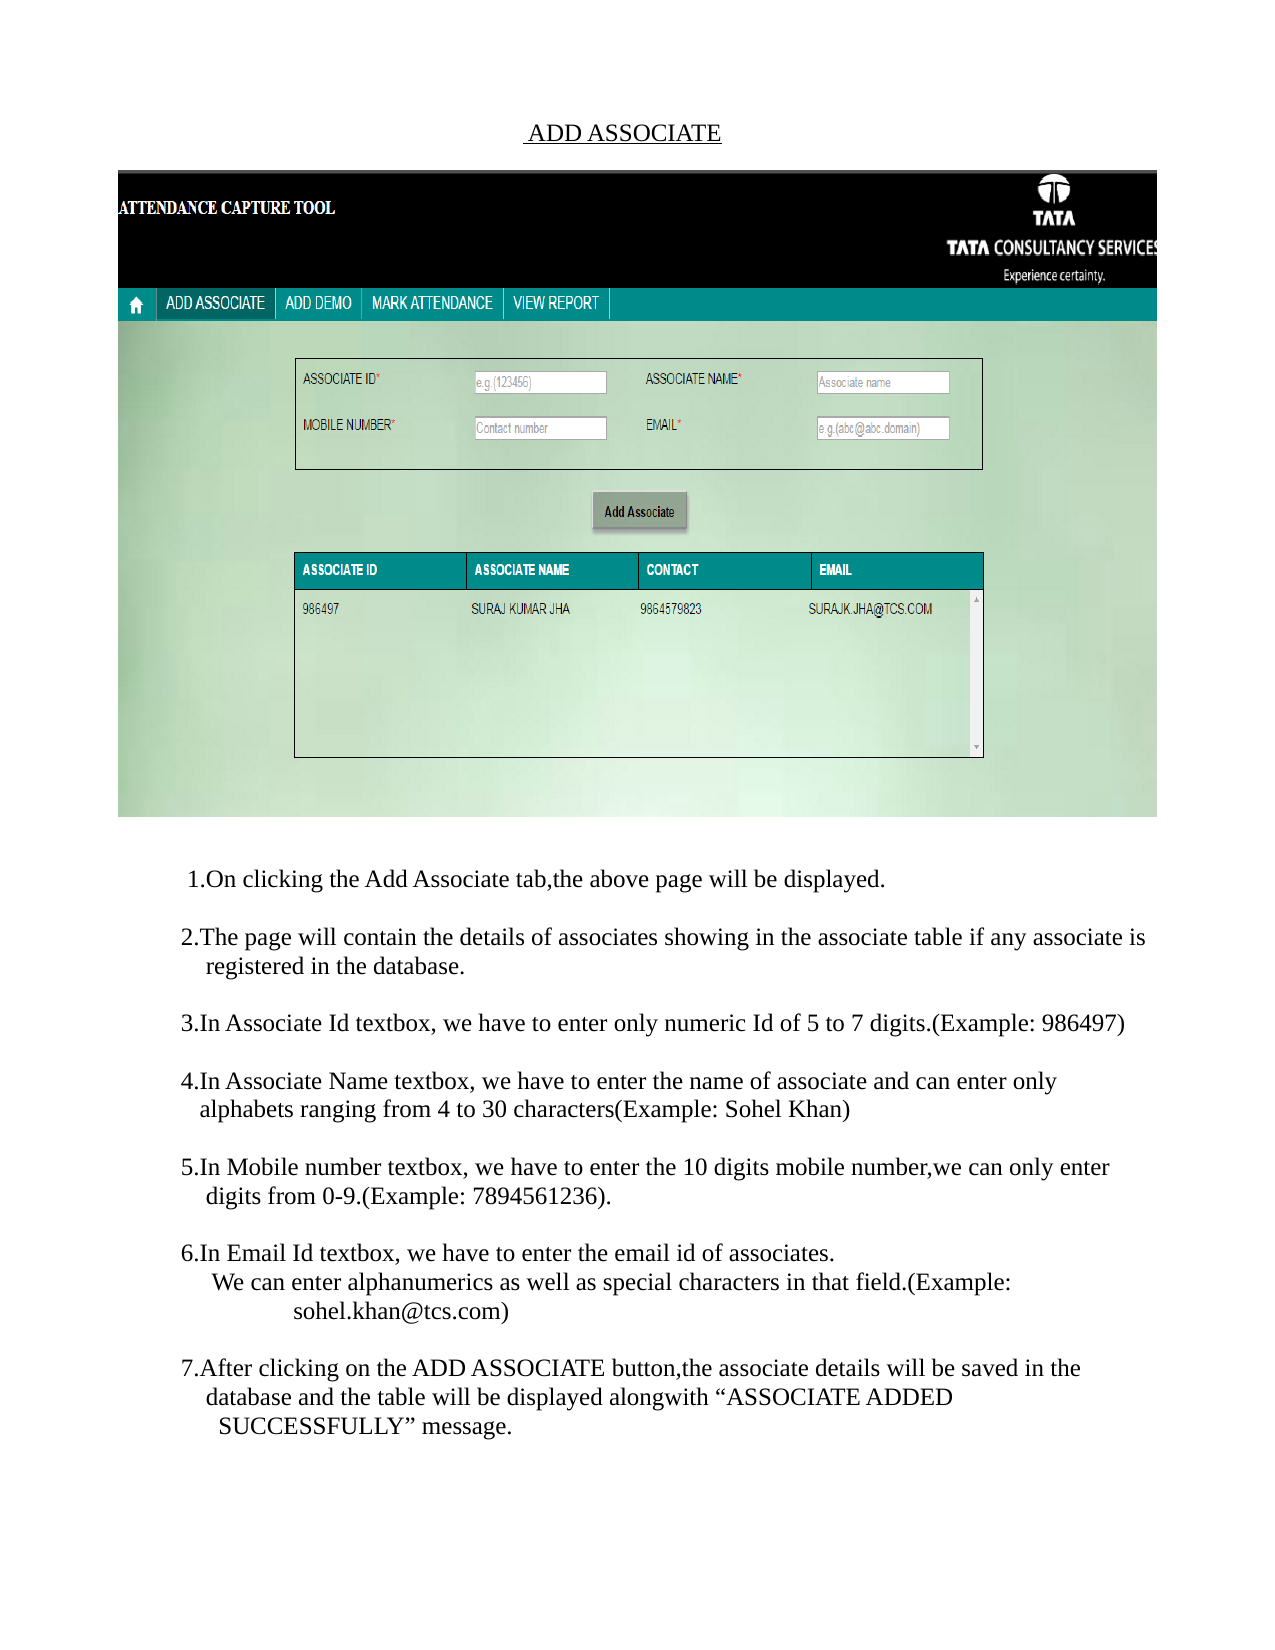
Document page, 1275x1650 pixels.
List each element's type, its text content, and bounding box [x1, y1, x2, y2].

text 3.In Associate Id textbox, we have to enter only numeric Id of 5 to 7 digits.(Example: 986497) [118, 1008, 1157, 1037]
text We can enter alphanumerics as well as special characters in that field.(Example: [118, 1267, 1157, 1296]
text digits from 0-9.(Example: 7894561236). [118, 1181, 1157, 1209]
text alphabets ranging from 4 to 30 characters(Example: Sohel Khan) [118, 1094, 1157, 1123]
text database and the table will be displayed alongwith “ASSOCIATE ADDED [118, 1382, 1157, 1411]
text 2.The page will contain the details of associates showing in the associate table if any associate is [118, 922, 1157, 951]
text 7.After clicking on the ADD ASSOCIATE button,the associate details will be saved in the [118, 1353, 1157, 1382]
text 5.In Mobile number textbox, we have to enter the 10 digits mobile number,we can only enter [118, 1152, 1157, 1181]
picture [118, 170, 1157, 817]
text registered in the database. [118, 951, 1157, 979]
text 4.In Associate Name textbox, we have to enter the name of associate and can enter only [118, 1066, 1157, 1094]
text 1.On clicking the Add Associate tab,the above page will be displayed. [118, 864, 1157, 893]
text sohel.khan@tcs.com) [118, 1296, 1157, 1324]
text 6.In Email Id textbox, we have to enter the email id of associates. [118, 1238, 1157, 1267]
text ADD ASSOCIATE [118, 118, 1157, 147]
text SUCCESSFULLY” message. [118, 1411, 1157, 1439]
